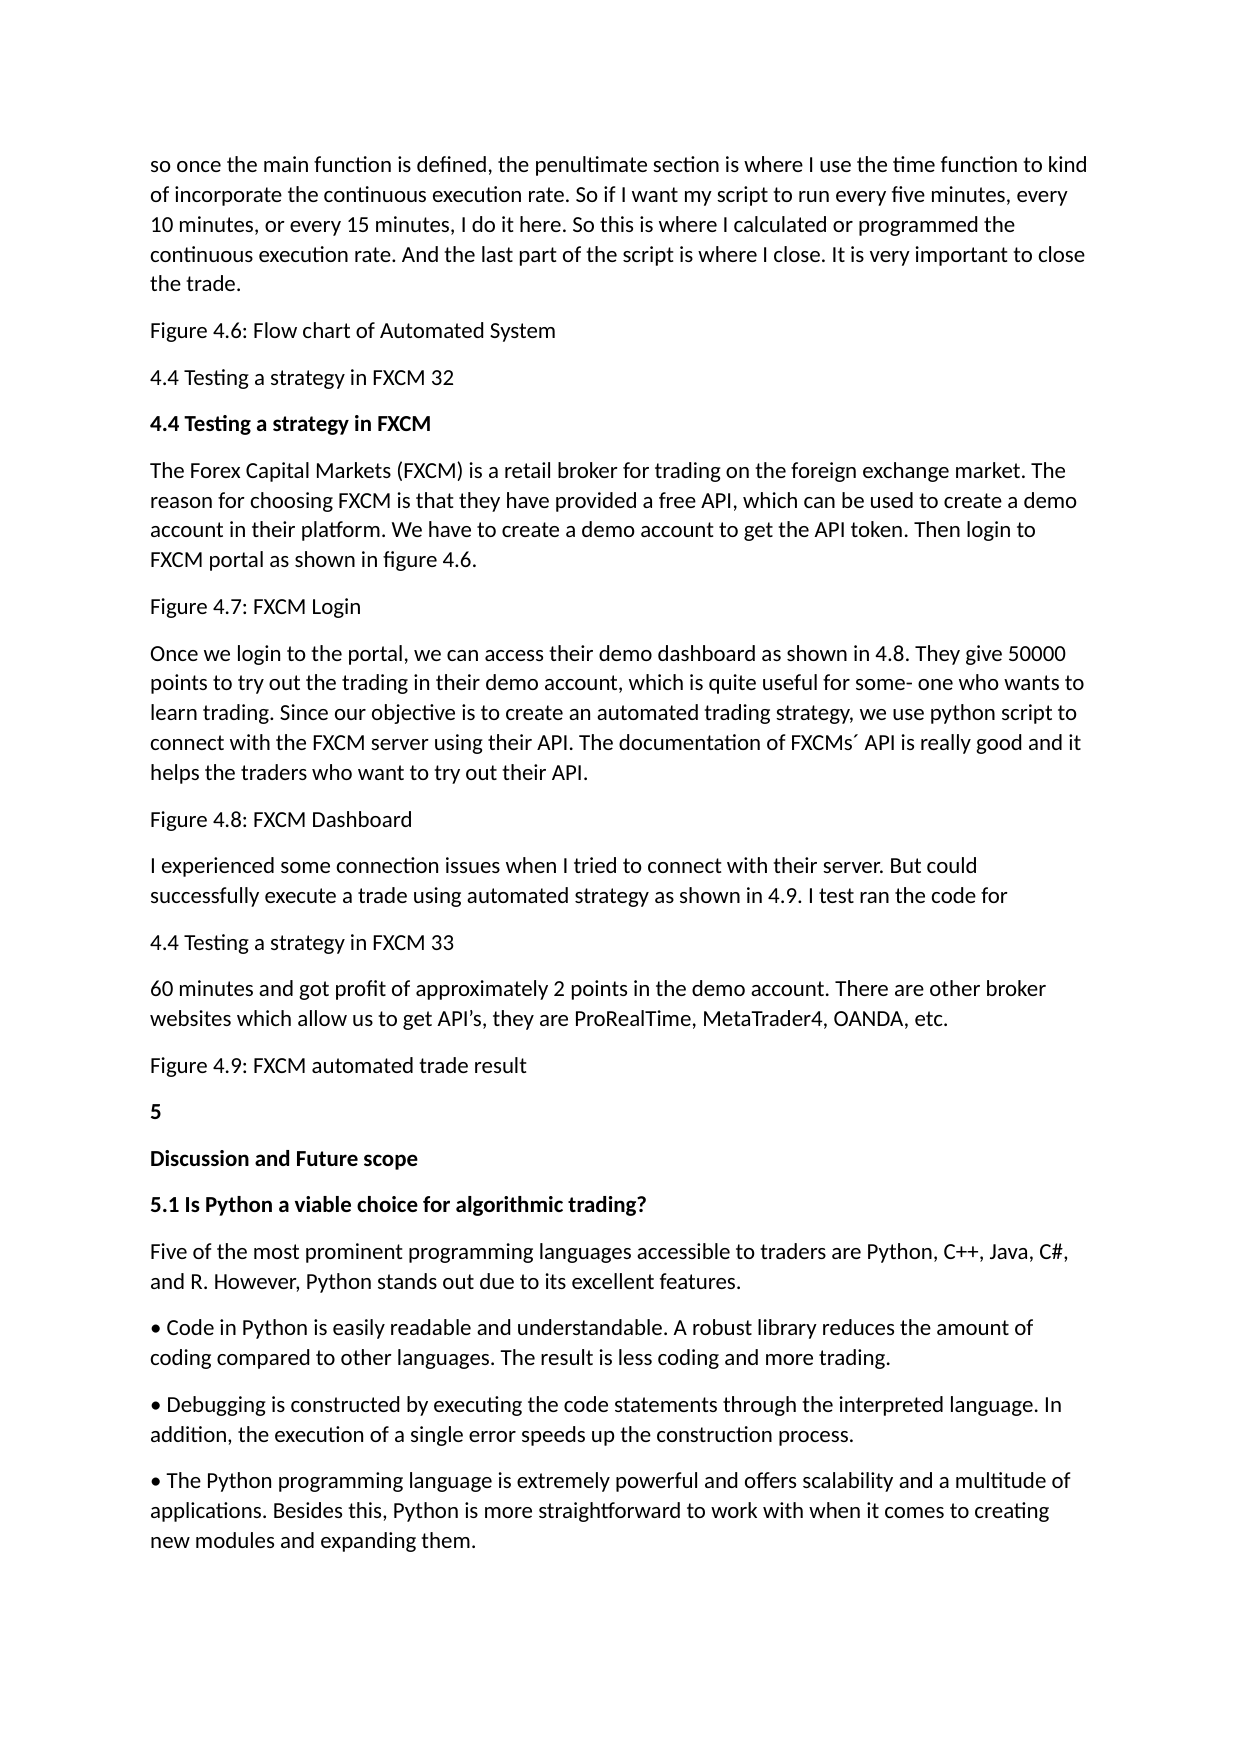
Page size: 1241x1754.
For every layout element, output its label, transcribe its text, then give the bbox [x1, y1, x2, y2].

text Five of the most prominent programming languages accessible to traders are Python, C++, Java, C#, and R. However, Python stands out due to its excellent features. [150, 1237, 1090, 1295]
text I experienced some connection issues when I tried to connect with their server. But could successfully execute a trade using automated strategy as shown in 4.9. I test ran the code for [150, 851, 1090, 909]
text 5 [150, 1097, 1090, 1125]
text Figure 4.6: Flow chart of Automated System [150, 316, 1090, 344]
text Figure 4.8: FXCM Dashboard [150, 805, 1090, 833]
text so once the main function is defined, the penultimate section is where I use the time function to kind of incorporate the continuous execution rate. So if I want my script to run every five minutes, every 10 minutes, or every 15 minutes, I do it here. So this is where I calculated or programmed the continuous execution rate. And the last part of the script is where I close. It is very important to close the trade. [150, 150, 1090, 298]
text 4.4 Testing a strategy in FXCM 32 [150, 363, 1090, 391]
text 4.4 Testing a strategy in FXCM 33 [150, 928, 1090, 956]
text Once we login to the portal, we can access their demo dashboard as shown in 4.8. They give 50000 points to try out the trading in their demo account, which is quite useful for some- one who wants to learn trading. Since our objective is to create an automated trading strategy, we use python script to connect with the FXCM server using their API. The documentation of FXCMs´ API is really good and it helps the traders who want to try out their API. [150, 639, 1090, 786]
text • Debugging is constructed by executing the code statements through the interpreted language. In addition, the execution of a single error speeds up the construction process. [150, 1390, 1090, 1448]
text • The Python programming language is extremely powerful and offers scalability and a multitude of applications. Besides this, Python is more straightforward to work with when it comes to creating new modules and expanding them. [150, 1466, 1090, 1554]
text Discussion and Future scope [150, 1144, 1090, 1172]
text • Code in Python is easily readable and understandable. A robust library reduces the amount of coding compared to other languages. The result is less coding and more trading. [150, 1313, 1090, 1371]
text 4.4 Testing a strategy in FXCM [150, 409, 1090, 437]
text The Forex Capital Markets (FXCM) is a retail broker for trading on the foreign exchange market. The reason for choosing FXCM is that they have provided a free API, which can be used to create a demo account in their platform. We have to create a demo account to get the API token. Then login to FXCM portal as shown in figure 4.6. [150, 456, 1090, 573]
text Figure 4.9: FXCM automated trade result [150, 1051, 1090, 1079]
text 60 minutes and got profit of approximately 2 points in the demo account. There are other broker websites which allow us to get API’s, they are ProRealTime, MetaTrader4, OANDA, etc. [150, 974, 1090, 1032]
text 5.1 Is Python a viable choice for algorithmic trading? [150, 1191, 1090, 1218]
text Figure 4.7: FXCM Login [150, 592, 1090, 620]
